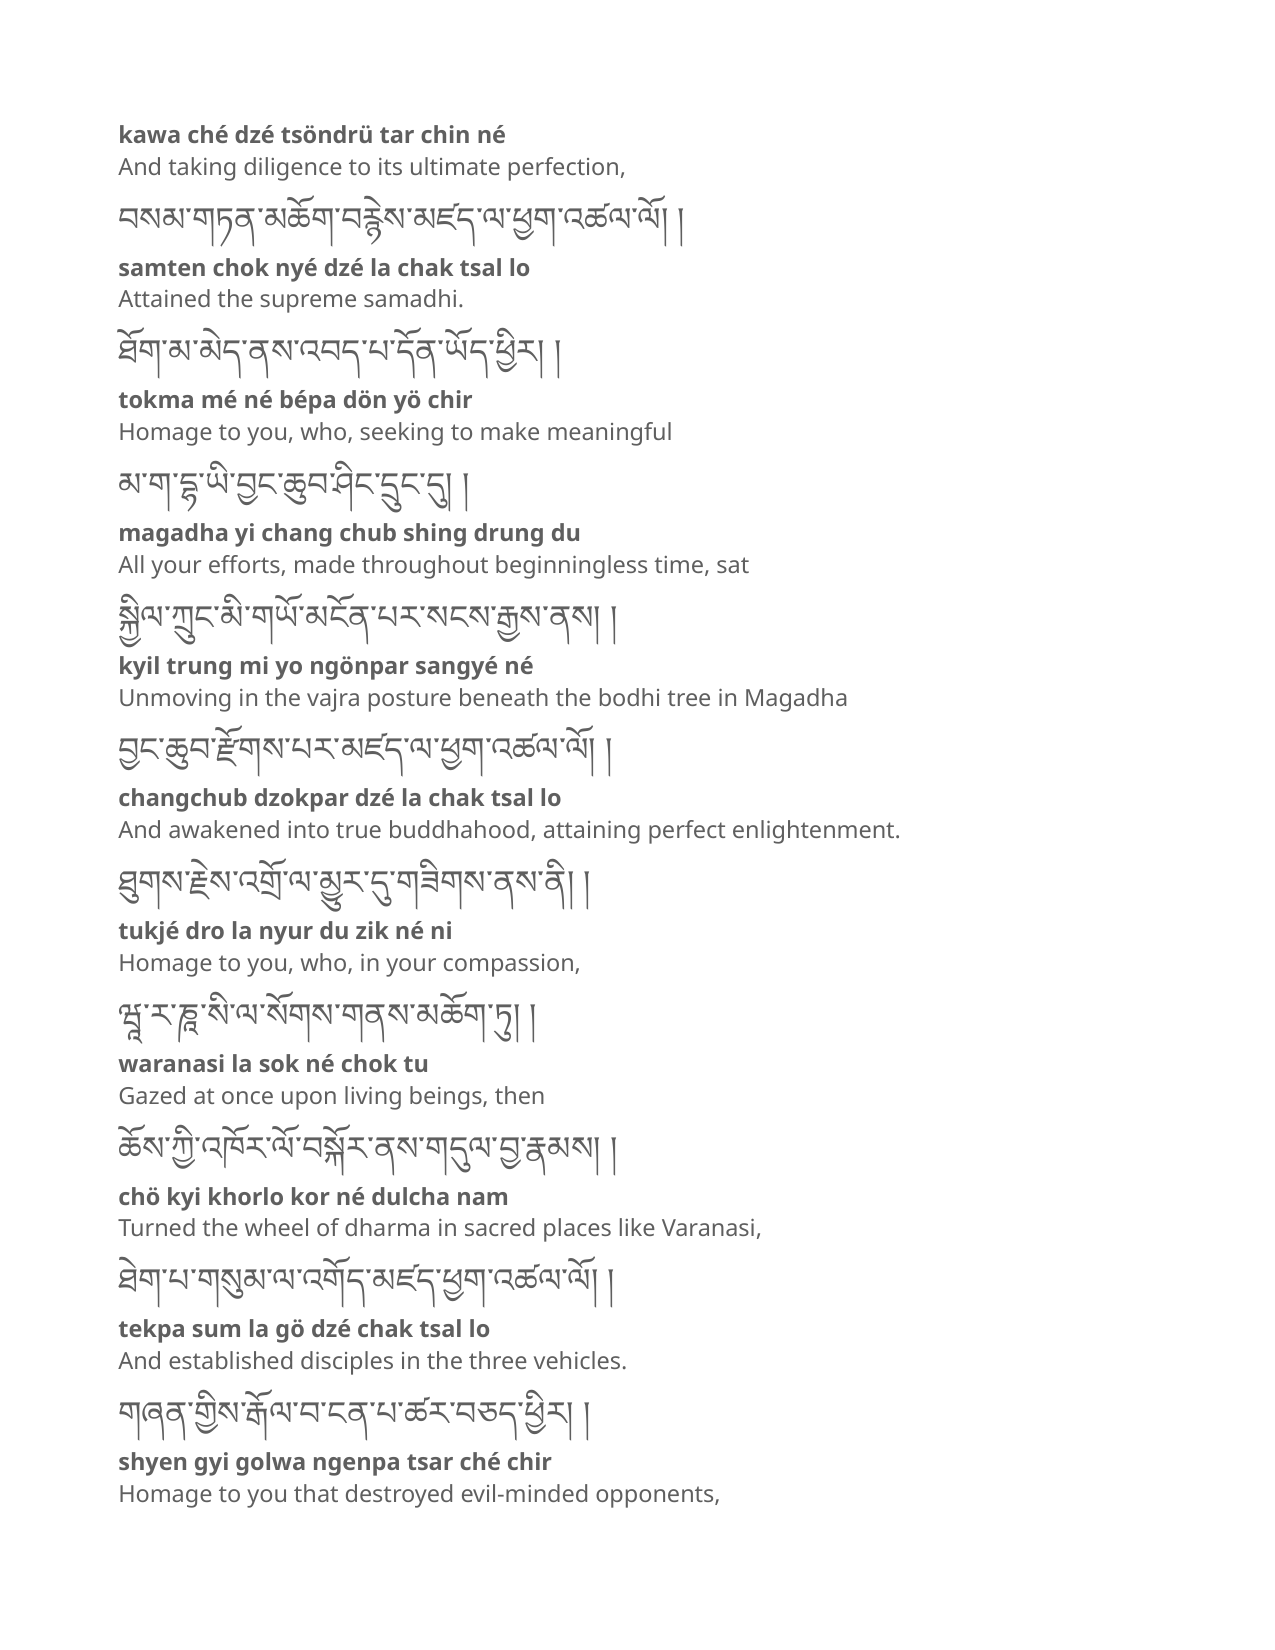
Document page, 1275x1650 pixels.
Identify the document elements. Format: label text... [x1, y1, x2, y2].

text བསམ་གཏན་མཆོག་བརྙེས་མཛད་ལ་ཕྱག་འཚལ་ལོ། ། [118, 194, 1157, 244]
text All your efforts, made throughout beginningless time, sat [118, 548, 1157, 580]
text kawa ché dzé tsöndrü tar chin né [118, 118, 1157, 150]
text ཐུགས་རྗེས་འགྲོ་ལ་མྱུར་དུ་གཟིགས་ནས་ནི། ། [118, 858, 1157, 908]
text shyen gyi golwa ngenpa tsar ché chir [118, 1445, 1157, 1477]
text changchub dzokpar dzé la chak tsal lo [118, 782, 1157, 814]
text samten chok nyé dzé la chak tsal lo [118, 251, 1157, 283]
text མ་ག་དྷ་ཡི་བྱང་ཆུབ་ཤིང་དྲུང་དུ། ། [118, 460, 1157, 510]
text ཐེག་པ་གསུམ་ལ་འགོད་མཛད་ཕྱག་འཚལ་ལོ། ། [118, 1256, 1157, 1306]
text གཞན་གྱིས་རྒོལ་བ་ངན་པ་ཚར་བཅད་ཕྱིར། ། [118, 1389, 1157, 1439]
text kyil trung mi yo ngönpar sangyé né [118, 649, 1157, 681]
text བྱང་ཆུབ་རྫོགས་པར་མཛད་ལ་ཕྱག་འཚལ་ལོ། ། [118, 725, 1157, 775]
text ཆོས་ཀྱི་འཁོར་ལོ་བསྐོར་ནས་གདུལ་བྱ་རྣམས། ། [118, 1123, 1157, 1173]
text And taking diligence to its ultimate perfection, [118, 150, 1157, 182]
text And established disciples in the three vehicles. [118, 1344, 1157, 1376]
text waranasi la sok né chok tu [118, 1047, 1157, 1079]
text ཐོག་མ་མེད་ནས་འབད་པ་དོན་ཡོད་ཕྱིར། ། [118, 327, 1157, 377]
text Homage to you that destroyed evil-minded opponents, [118, 1477, 1157, 1509]
text And awakened into true buddhahood, attaining perfect enlightenment. [118, 814, 1157, 846]
text chö kyi khorlo kor né dulcha nam [118, 1180, 1157, 1212]
text magadha yi chang chub shing drung du [118, 516, 1157, 548]
text tokma mé né bépa dön yö chir [118, 383, 1157, 416]
text tukjé dro la nyur du zik né ni [118, 914, 1157, 946]
text Homage to you, who, in your compassion, [118, 946, 1157, 978]
text Homage to you, who, seeking to make meaningful [118, 416, 1157, 447]
text སྐྱིལ་ཀྲུང་མི་གཡོ་མངོན་པར་སངས་རྒྱས་ནས། ། [118, 593, 1157, 643]
text tekpa sum la gö dzé chak tsal lo [118, 1312, 1157, 1344]
text Turned the wheel of dharma in sacred places like Varanasi, [118, 1212, 1157, 1244]
text Attained the supreme samadhi. [118, 283, 1157, 315]
text Gazed at once upon living beings, then [118, 1079, 1157, 1111]
text Unmoving in the vajra posture beneath the bodhi tree in Magadha [118, 681, 1157, 713]
text ཝཱ་ར་ཎཱ་སི་ལ་སོགས་གནས་མཆོག་ཏུ། ། [118, 991, 1157, 1041]
